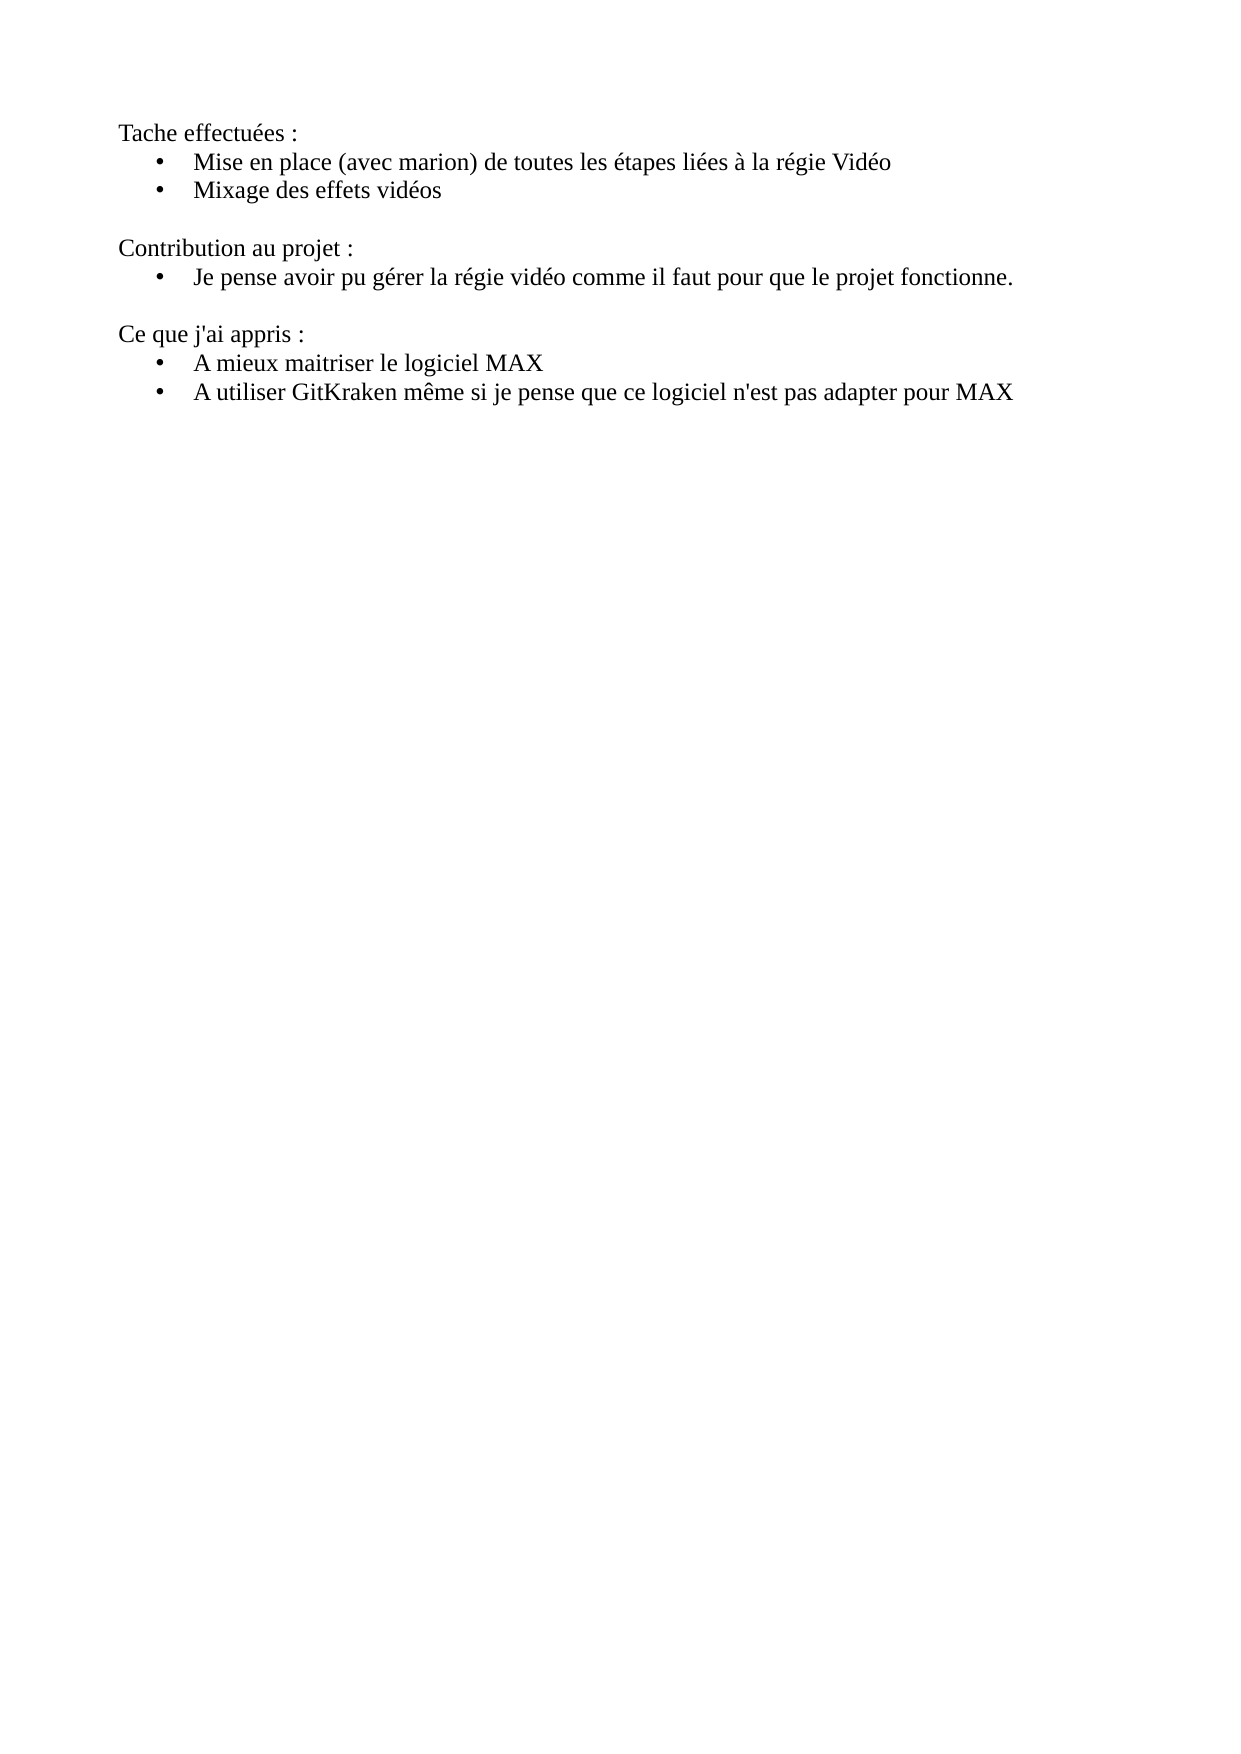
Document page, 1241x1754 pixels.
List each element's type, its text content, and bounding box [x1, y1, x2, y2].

text Contribution au projet : [118, 233, 1122, 262]
list Je pense avoir pu gérer la régie vidéo comme il faut pour que le projet fonctionne. [156, 262, 1122, 291]
list A mieux maitriser le logiciel MAX [156, 348, 1122, 377]
list A utiliser GitKraken même si je pense que ce logiciel n'est pas adapter pour MAX [156, 377, 1122, 406]
text Ce que j'ai appris : [118, 319, 1122, 348]
list Mise en place (avec marion) de toutes les étapes liées à la régie Vidéo [156, 147, 1122, 176]
list Mixage des effets vidéos [156, 176, 1122, 204]
text Tache effectuées : [118, 118, 1122, 147]
